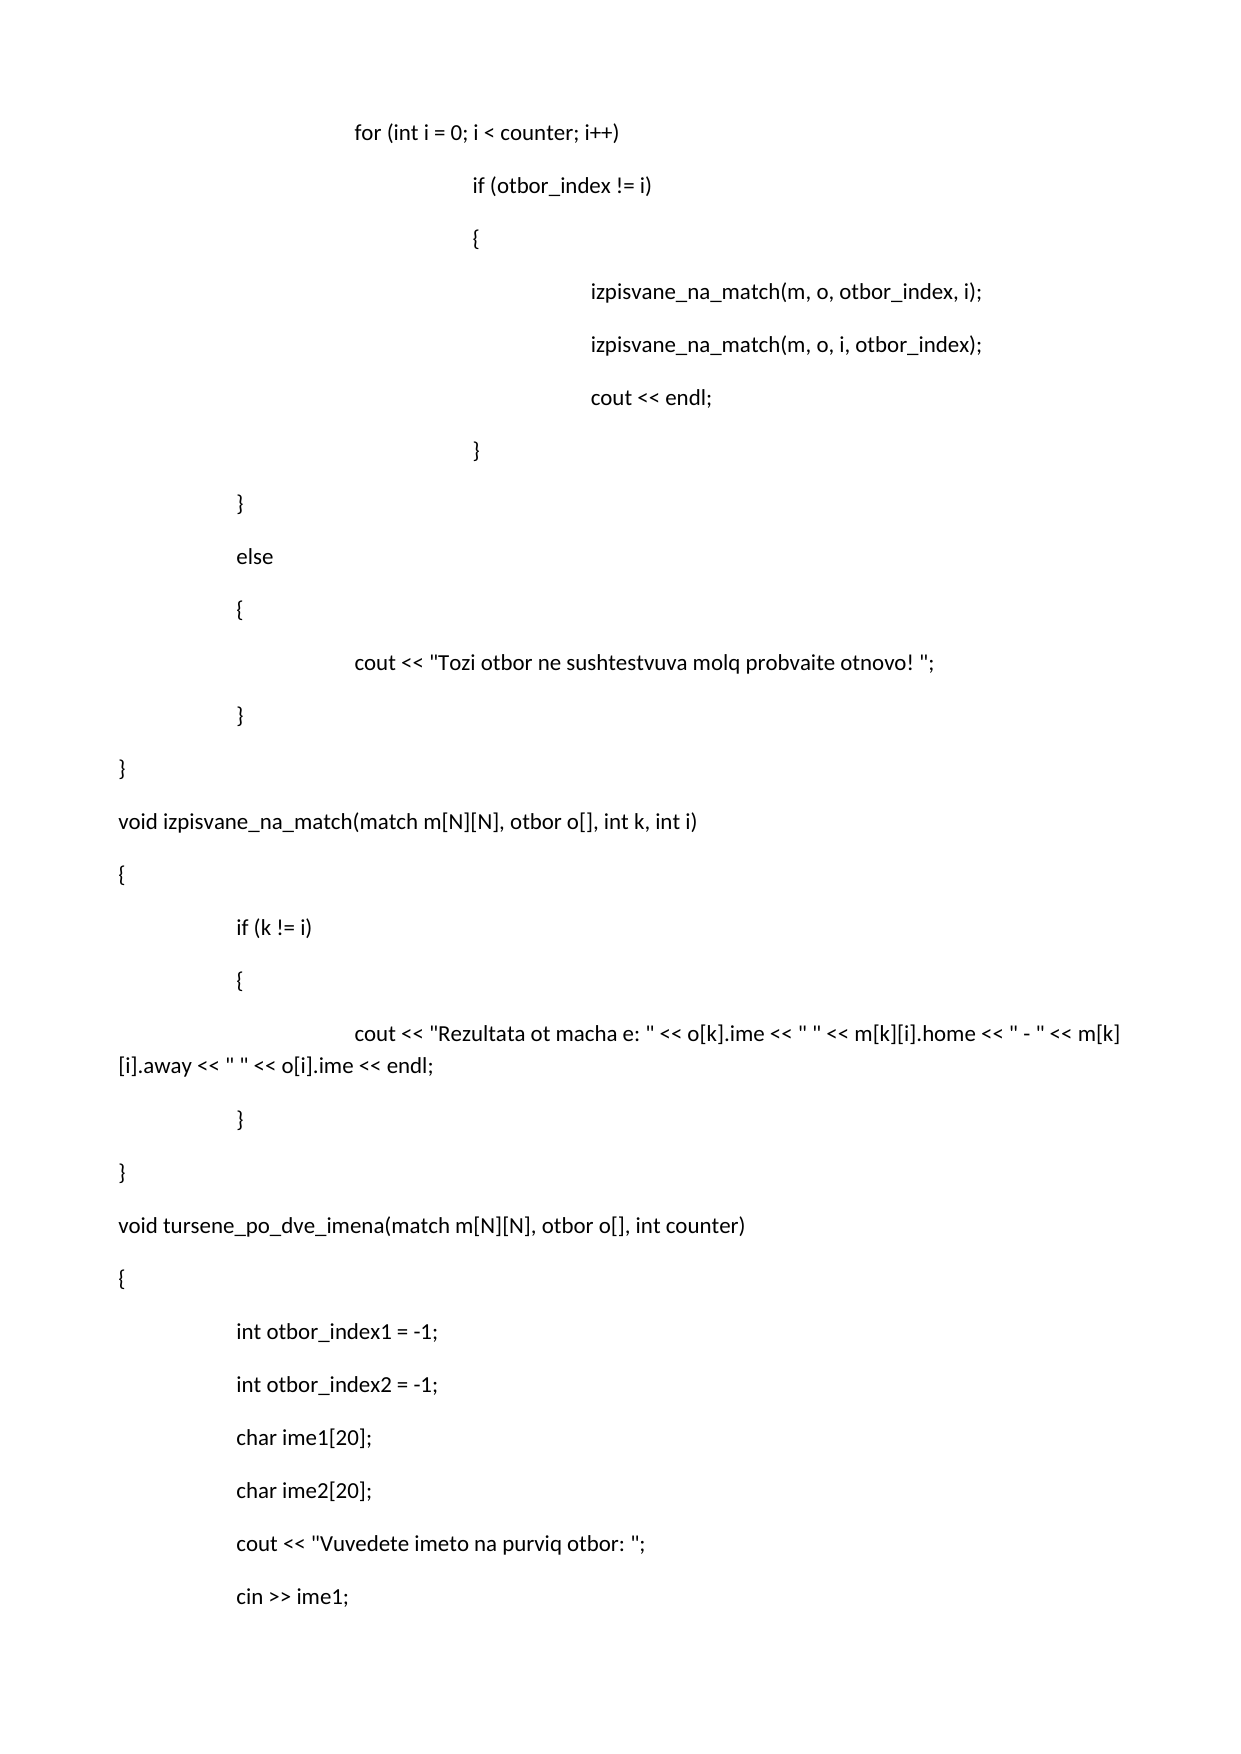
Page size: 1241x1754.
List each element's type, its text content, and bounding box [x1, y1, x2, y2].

text cout << "Tozi otbor ne sushtestvuva molq probvaite otnovo! "; [118, 648, 1122, 676]
text izpisvane_na_match(m, o, i, otbor_index); [118, 330, 1122, 358]
text izpisvane_na_match(m, o, otbor_index, i); [118, 277, 1122, 305]
text if (k != i) [118, 913, 1122, 941]
text char ime2[20]; [118, 1476, 1122, 1504]
text cin >> ime1; [118, 1582, 1122, 1610]
text } [118, 701, 1122, 729]
text { [118, 595, 1122, 623]
text if (otbor_index != i) [118, 171, 1122, 199]
text cout << "Vuvedete imeto na purviq otbor: "; [118, 1529, 1122, 1557]
text } [118, 754, 1122, 782]
text void izpisvane_na_match(match m[N][N], otbor o[], int k, int i) [118, 807, 1122, 835]
text } [118, 436, 1122, 464]
text else [118, 542, 1122, 570]
text for (int i = 0; i < counter; i++) [118, 118, 1122, 146]
text { [118, 224, 1122, 252]
text void tursene_po_dve_imena(match m[N][N], otbor o[], int counter) [118, 1211, 1122, 1239]
text } [118, 489, 1122, 517]
text int otbor_index1 = -1; [118, 1317, 1122, 1345]
text cout << "Rezultata ot macha e: " << o[k].ime << " " << m[k][i].home << " - " << m[k][i].away << " " << o[i].ime << endl; [118, 1019, 1122, 1080]
text { [118, 1264, 1122, 1292]
text char ime1[20]; [118, 1423, 1122, 1451]
text cout << endl; [118, 383, 1122, 411]
text } [118, 1158, 1122, 1186]
text { [118, 966, 1122, 994]
text } [118, 1105, 1122, 1133]
text { [118, 860, 1122, 888]
text int otbor_index2 = -1; [118, 1370, 1122, 1398]
